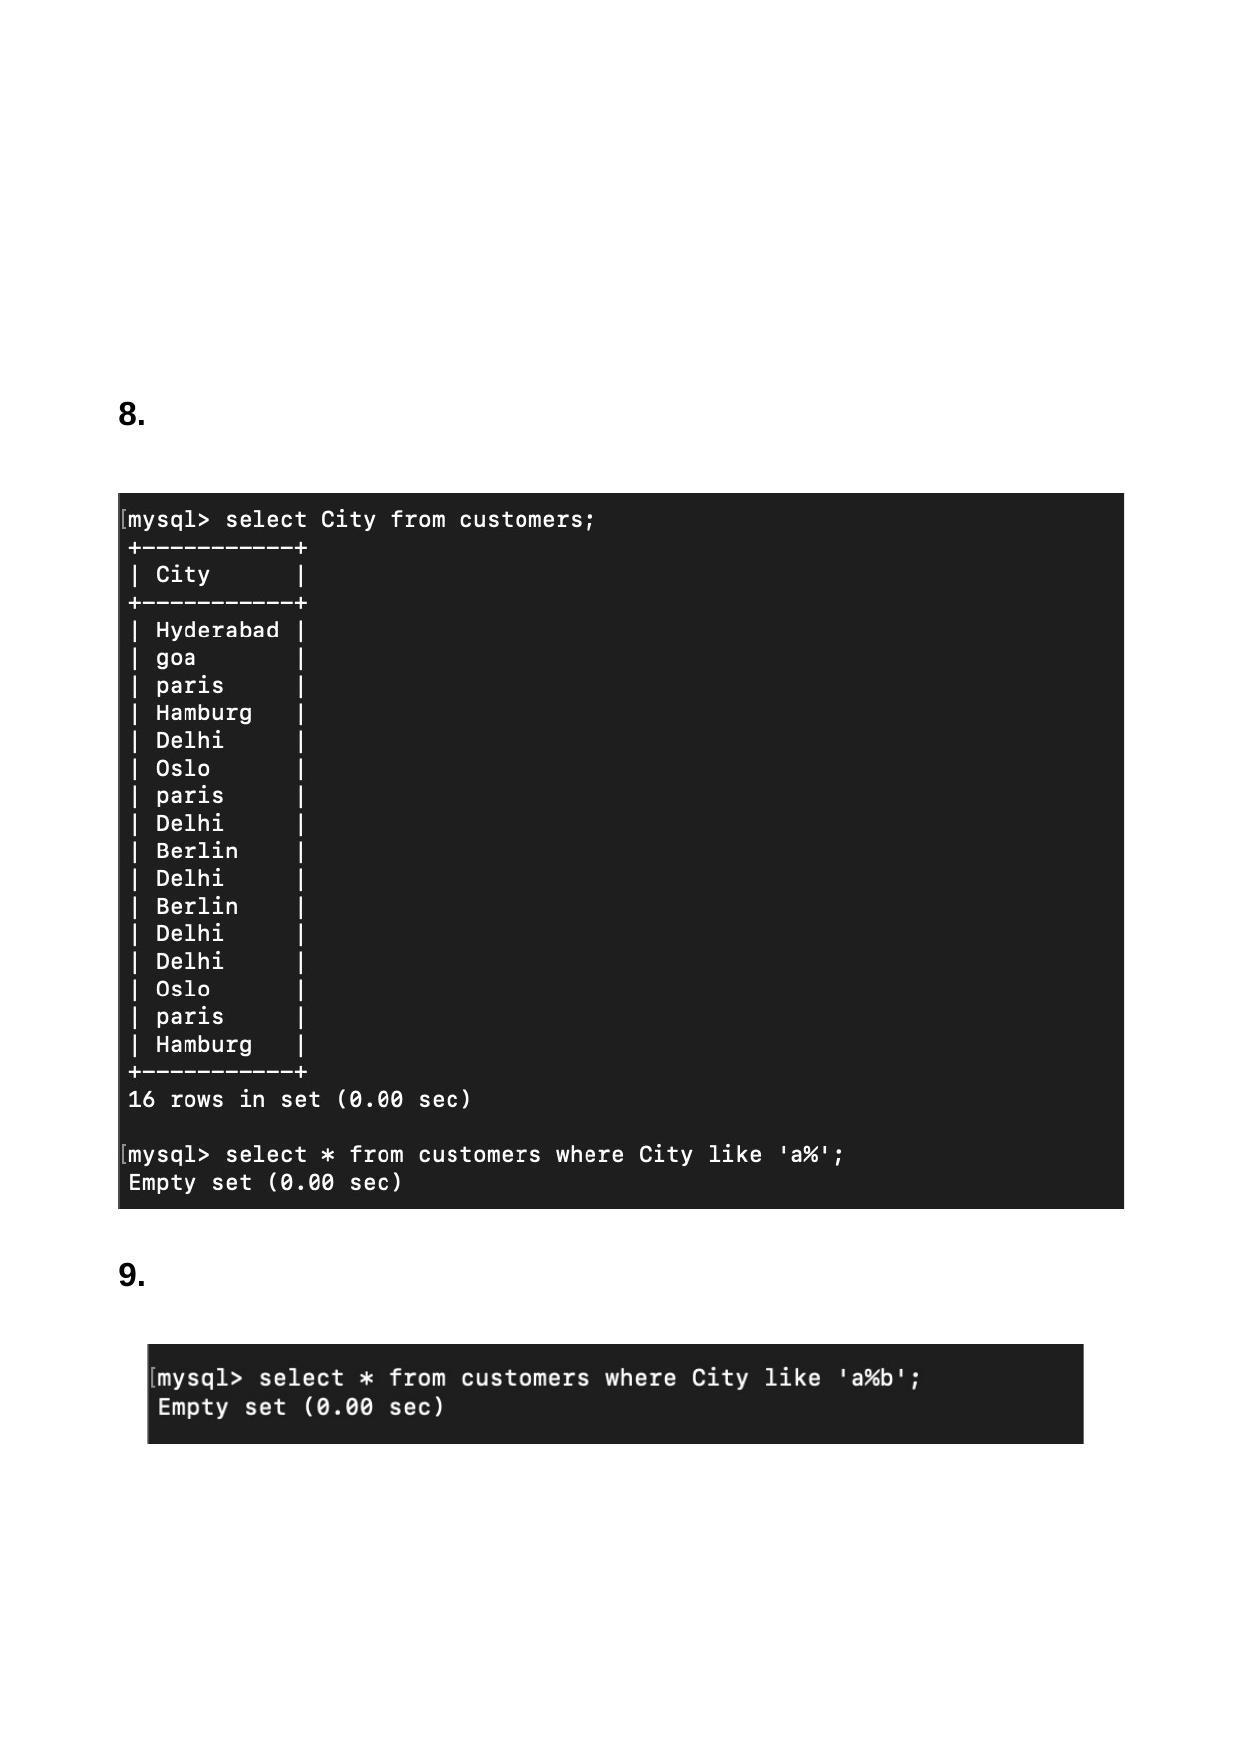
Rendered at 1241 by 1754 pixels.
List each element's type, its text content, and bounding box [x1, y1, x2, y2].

picture [147, 1344, 1084, 1444]
picture [118, 493, 1125, 1209]
text 8. [118, 393, 1134, 432]
text 9. [118, 1255, 1134, 1294]
